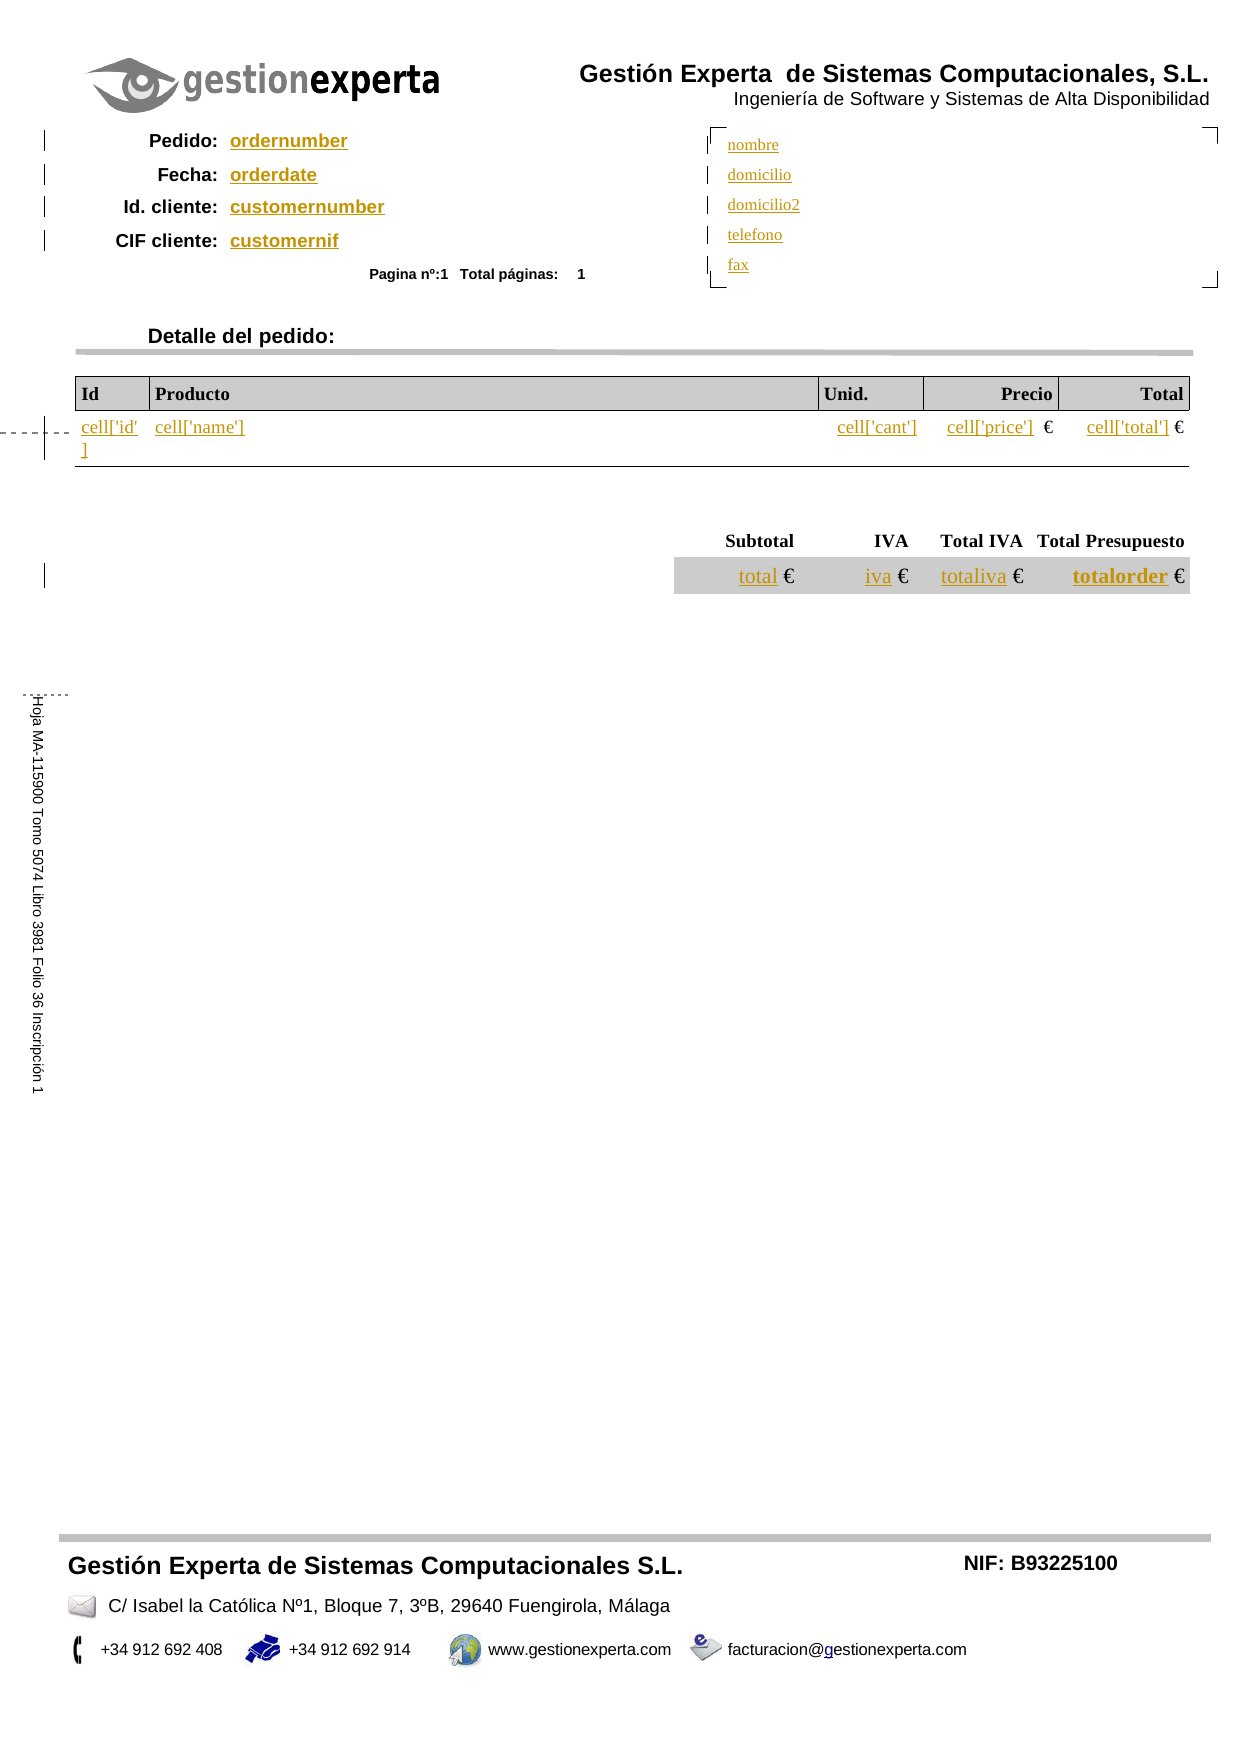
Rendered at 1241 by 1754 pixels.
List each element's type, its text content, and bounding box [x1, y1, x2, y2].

table_header Total IVA [914, 524, 1029, 557]
table_header Total [1059, 377, 1189, 410]
table_header Id [76, 377, 149, 410]
table_cell totalorder € [1029, 557, 1190, 594]
table_header Total Presupuesto [1029, 524, 1190, 557]
table_header Precio [924, 377, 1058, 410]
picture [67, 1591, 97, 1621]
table_header IVA [800, 524, 914, 557]
text Detalle del pedido: [148, 324, 1211, 348]
table_cell cell['id'] [75, 411, 149, 466]
table_cell cell['name'] [149, 411, 818, 466]
table_header [1050, 467, 1187, 499]
picture [245, 1632, 280, 1668]
table_header Subtotal [674, 524, 800, 557]
table_header Unid. [819, 377, 923, 410]
picture [82, 58, 439, 113]
table_cell totaliva € [914, 557, 1029, 594]
table_cell cell['cant'] [818, 411, 923, 466]
picture [689, 1632, 722, 1668]
table_header [890, 467, 1050, 499]
table_cell iva € [800, 557, 914, 594]
table_cell total € [674, 557, 800, 594]
table_cell cell['total'] € [1058, 411, 1189, 466]
table_header Producto [150, 377, 818, 410]
picture [67, 1635, 92, 1665]
picture [447, 1632, 483, 1668]
table_cell cell['price'] € [923, 411, 1058, 466]
